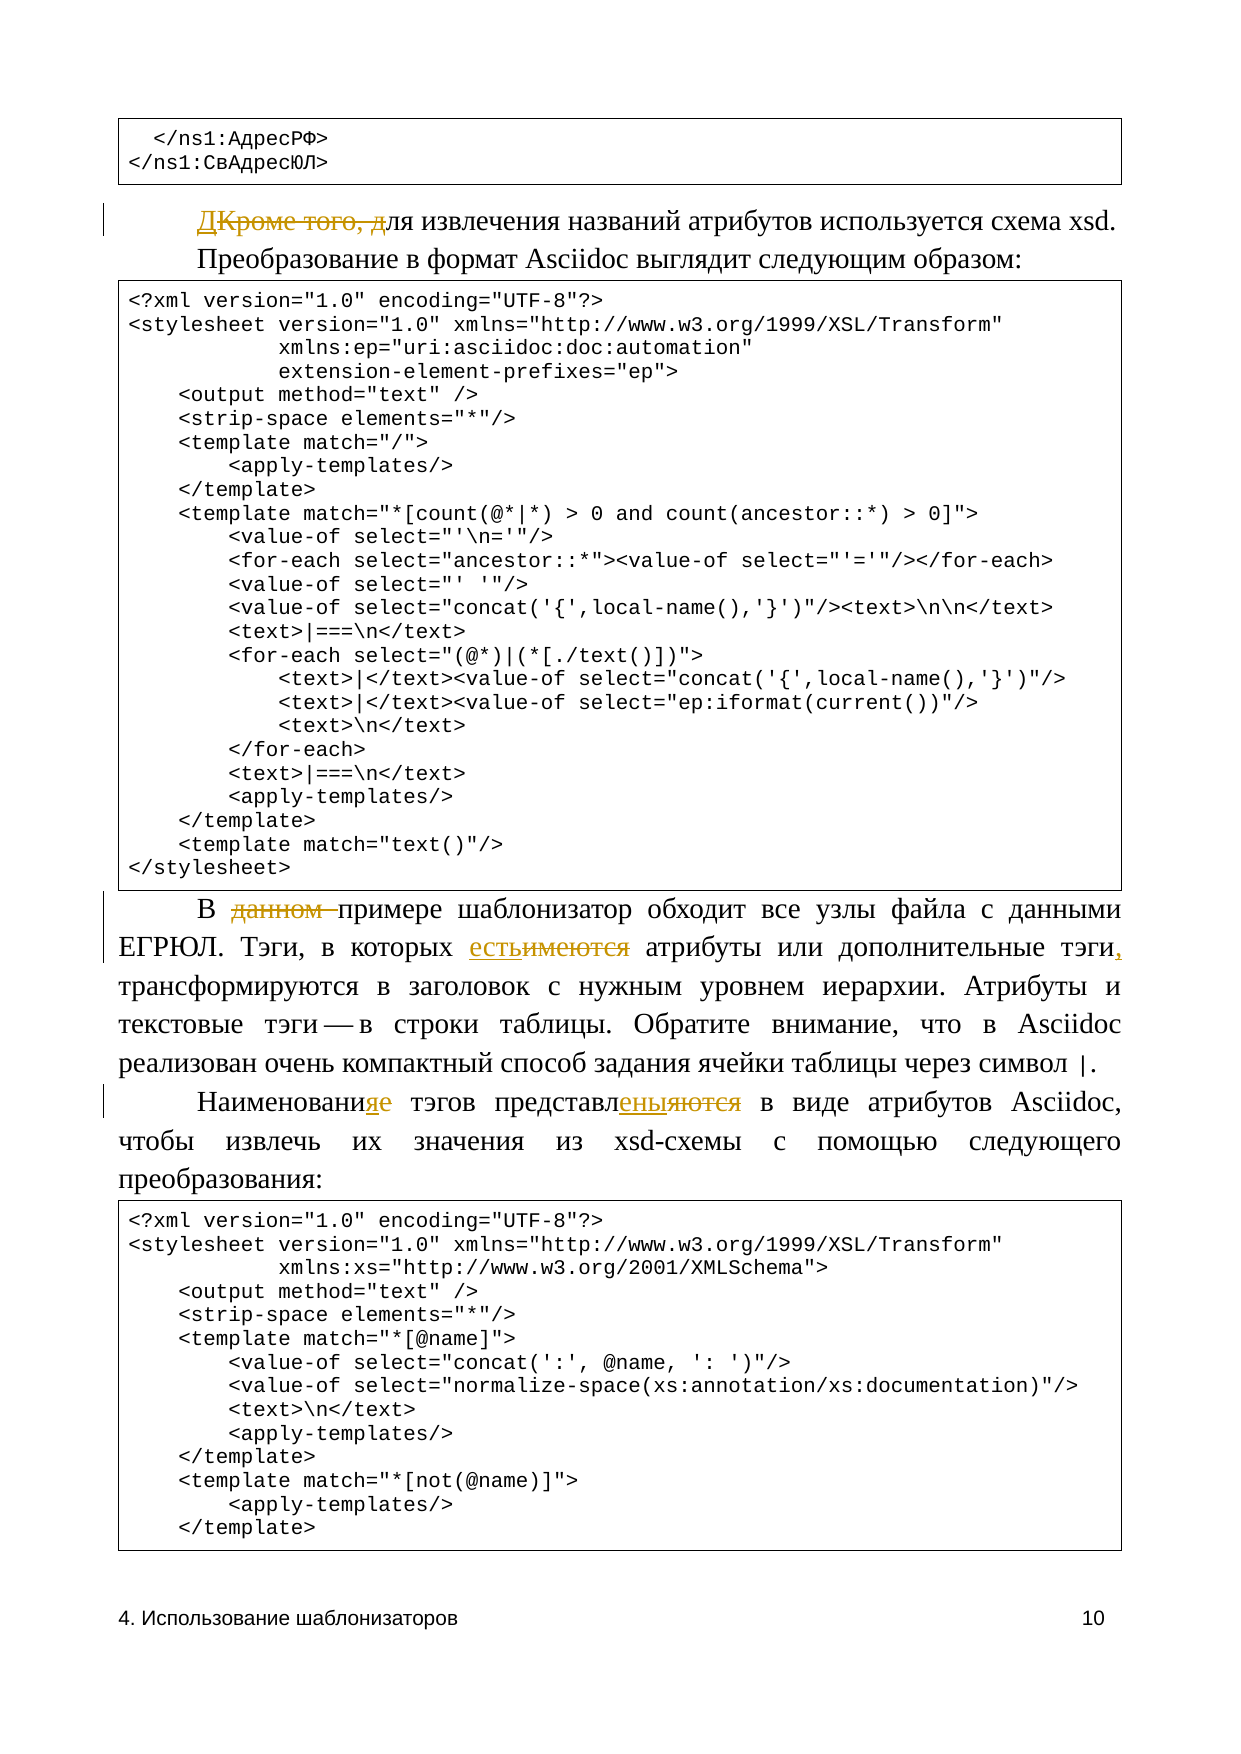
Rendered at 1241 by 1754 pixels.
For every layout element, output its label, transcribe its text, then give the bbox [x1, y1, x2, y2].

list <?xml version="1.0" encoding="UTF-8"?> <stylesheet version="1.0" xmlns="http://www.w3.org/1999/XSL/Transform" xmlns:xs="http://www.w3.org/2001/XMLSchema"> <output method="text" /> <strip-space elements="*"/> <template match="*[@name]"> <value-of select="concat(':', @name, ': ')"/> <value-of select="normalize-space(xs:annotation/xs:documentation)"/> <text>\n</text> <apply-templates/> </template> <template match="*[not(@name)]"> <apply-templates/> </template> [119, 1201, 1121, 1550]
list <?xml version="1.0" encoding="UTF-8"?> <stylesheet version="1.0" xmlns="http://www.w3.org/1999/XSL/Transform" xmlns:ep="uri:asciidoc:doc:automation" extension-element-prefixes="ep"> <output method="text" /> <strip-space elements="*"/> <template match="/"> <apply-templates/> </template> <template match="*[count(@*|*) > 0 and count(ancestor::*) > 0]"> <value-of select="'\n='"/> <for-each select="ancestor::*"><value-of select="'='"/></for-each> <value-of select="' '"/> <value-of select="concat('{',local-name(),'}')"/><text>\n\n</text> <text>|===\n</text> <for-each select="(@*)|(*[./text()])"> <text>|</text><value-of select="concat('{',local-name(),'}')"/> <text>|</text><value-of select="ep:iformat(current())"/> <text>\n</text> </for-each> <text>|===\n</text> <apply-templates/> </template> <template match="text()"/> </stylesheet> [119, 281, 1121, 890]
list </ns1:АдресРФ> </ns1:СвАдресЮЛ> [119, 119, 1121, 184]
text Наименования тэгов представлены в виде атрибутов Asciidoc, чтобы извлечь их значения из xsd-схемы с помощью следующего преобразования: [118, 1084, 1122, 1195]
text Преобразование в формат Asciidoc выглядит следующим образом: [118, 241, 1122, 275]
text В примере шаблонизатор обходит все узлы файла с данными ЕГРЮЛ. Тэги, в которых есть атрибуты или дополнительные тэги, трансформируются в заголовок с нужным уровнем иерархии. Атрибуты и текстовые тэги — в строки таблицы. Обратите внимание, что в Asciidoc реализован очень компактный способ задания ячейки таблицы через символ |. [118, 891, 1122, 1079]
text Для извлечения названий атрибутов используется схема xsd. [118, 203, 1122, 236]
